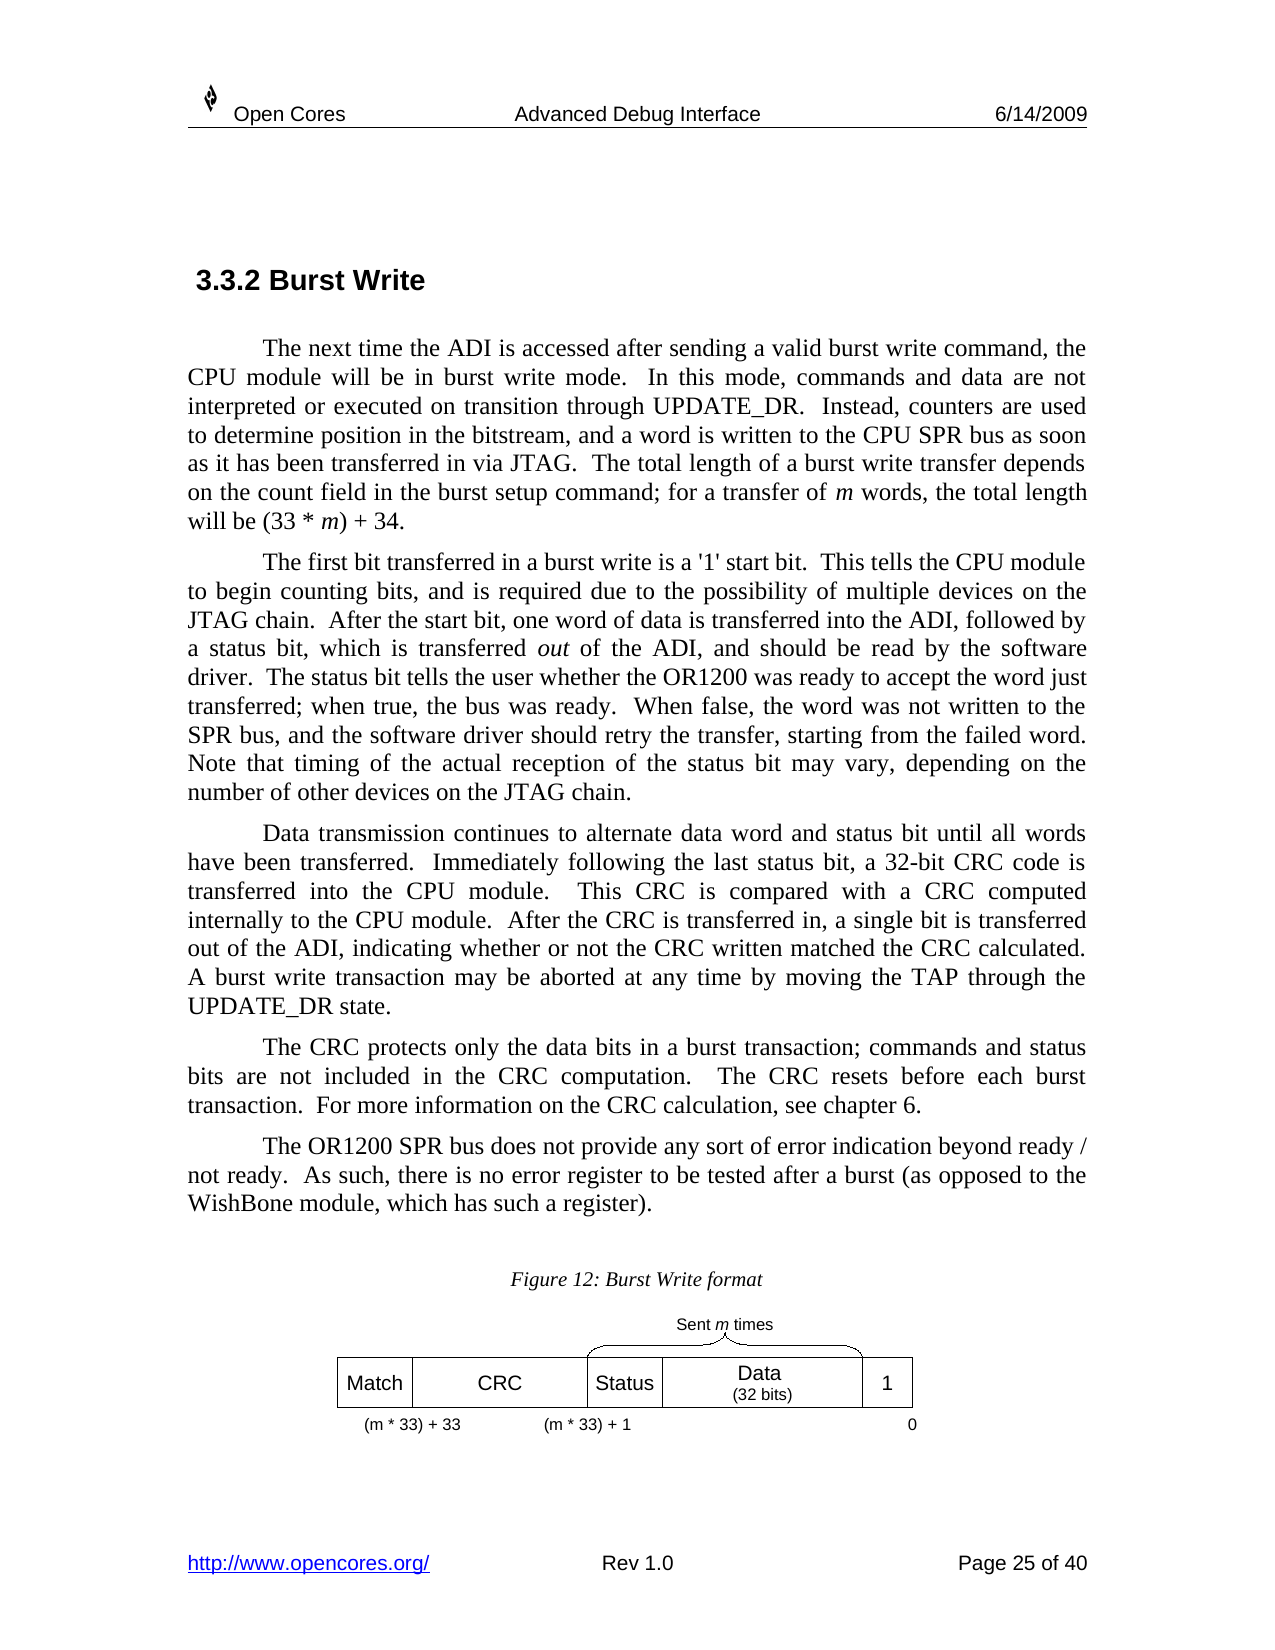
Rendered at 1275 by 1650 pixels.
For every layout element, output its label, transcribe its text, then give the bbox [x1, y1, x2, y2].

text Note that extra bits sent at the end of a burst write are ignored; thus, the user need not worry about sending a valid or safe operation/opcode at the end of the burst transaction. [331, 1291, 944, 1487]
text The first bit transferred in a burst write is a '1' start bit. This tells the CPU module to begin counting bits, and is required due to the possibility of multiple devices on the JTAG chain. After the start bit, one word of data is transferred into the ADI, followed by a status bit, which is transferred out of the ADI, and should be read by the software driver. The status bit tells the user whether the OR1200 was ready to accept the word just transferred; when true, the bus was ready. When false, the word was not written to the SPR bus, and the software driver should retry the transfer, starting from the failed word. Note that timing of the actual reception of the status bit may vary, depending on the number of other devices on the JTAG chain. [187, 547, 1087, 806]
subtitle Burst Write [187, 262, 1087, 296]
text The CRC protects only the data bits in a burst transaction; commands and status bits are not included in the CRC computation. The CRC resets before each burst transaction. For more information on the CRC calculation, see chapter 6. [187, 1032, 1087, 1118]
text The next time the ADI is accessed after sending a valid burst write command, the CPU module will be in burst write mode. In this mode, commands and data are not interpreted or executed on transition through UPDATE_DR. Instead, counters are used to determine position in the bitstream, and a word is written to the CPU SPR bus as soon as it has been transferred in via JTAG. The total length of a burst write transfer depends on the count field in the burst setup command; for a transfer of m words, the total length will be (33 * m) + 34. [187, 333, 1087, 535]
text Figure 12: Burst Write format [331, 1267, 944, 1291]
text Note that extra bits sent at the end of a burst write are ignored; thus, the user need not worry about sending a valid or safe operation/opcode at the end of the burst transaction. [331, 1254, 944, 1267]
text Data transmission continues to alternate data word and status bit until all words have been transferred. Immediately following the last status bit, a 32-bit CRC code is transferred into the CPU module. This CRC is compared with a CRC computed internally to the CPU module. After the CRC is transferred in, a single bit is transferred out of the ADI, indicating whether or not the CRC written matched the CRC calculated. A burst write transaction may be aborted at any time by moving the TAP through the UPDATE_DR state. [187, 818, 1087, 1020]
text The OR1200 SPR bus does not provide any sort of error indication beyond ready / not ready. As such, there is no error register to be tested after a burst (as opposed to the WishBone module, which has such a register). [187, 1131, 1087, 1217]
